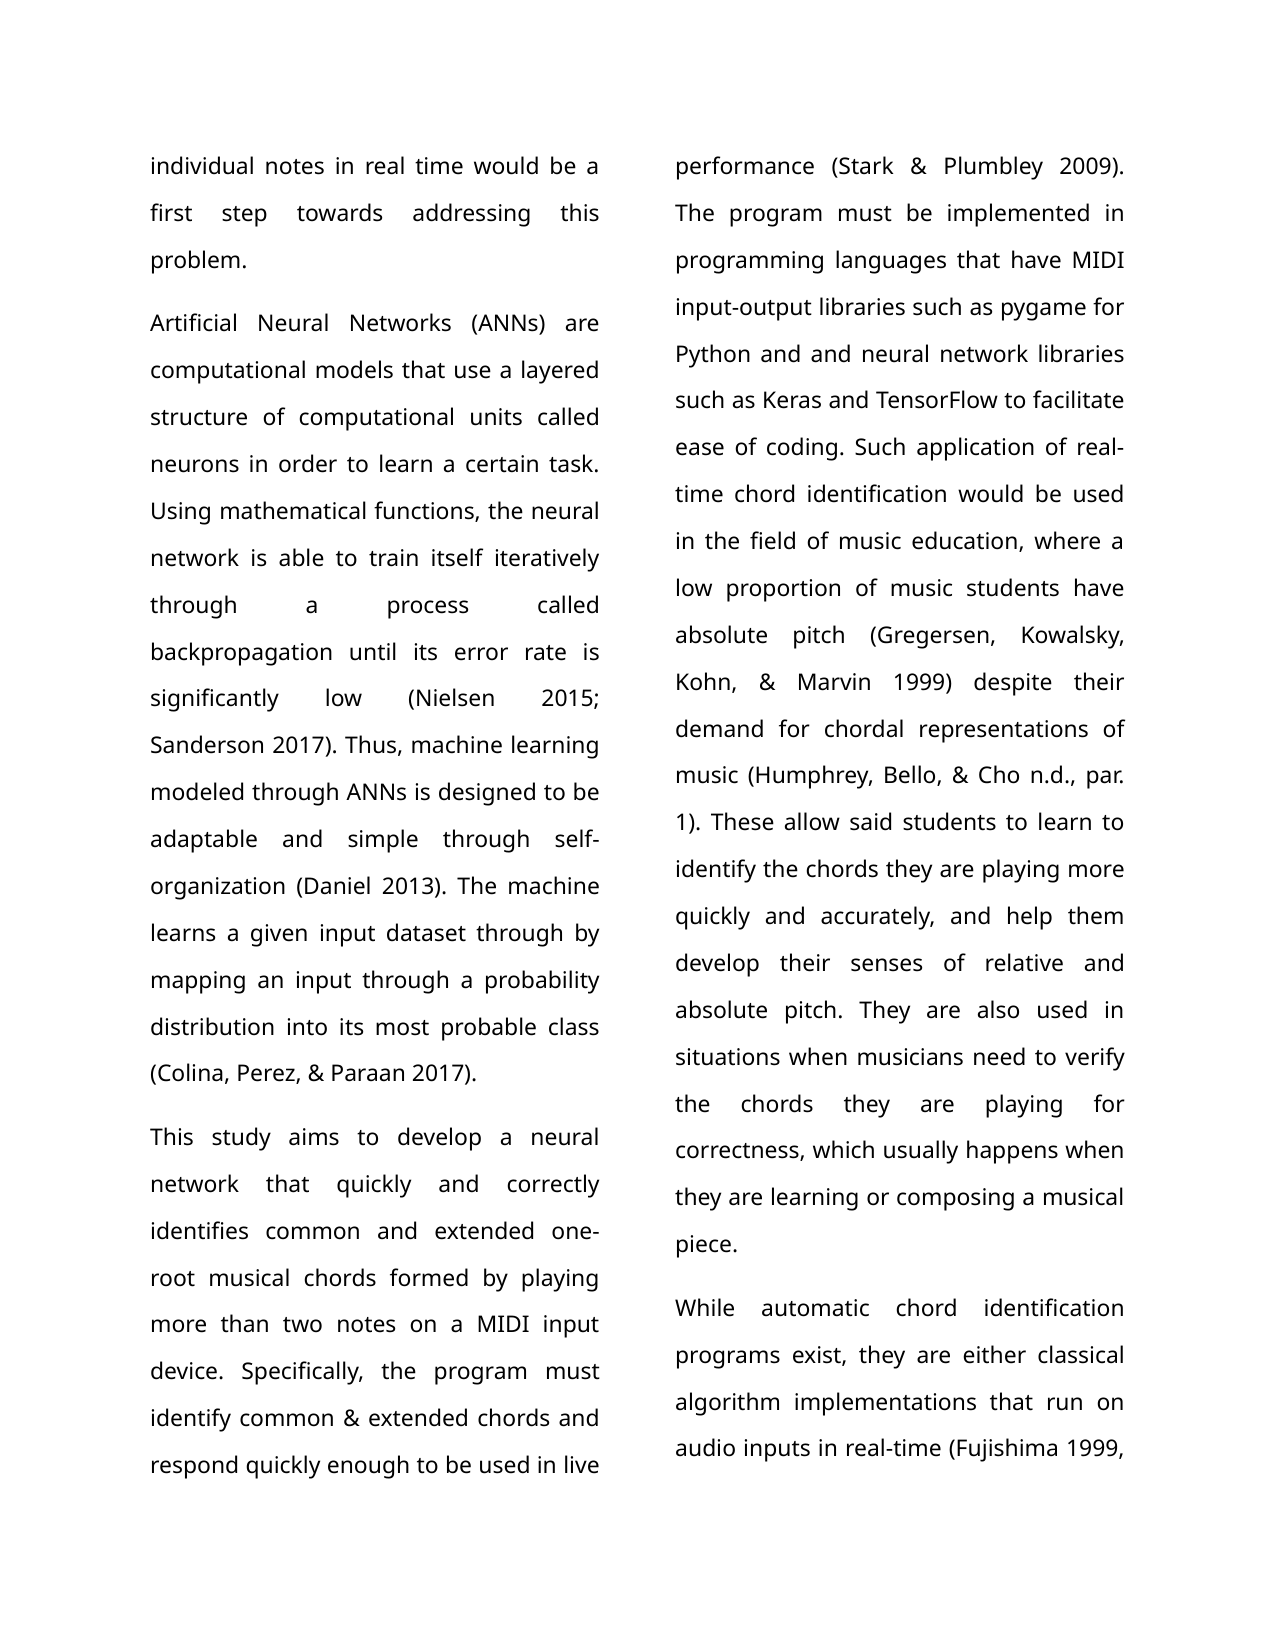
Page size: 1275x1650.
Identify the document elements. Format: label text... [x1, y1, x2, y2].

text This study aims to develop a neural network that quickly and correctly identifies common and extended one-root musical chords formed by playing more than two notes on a MIDI input device. Specifically, the program must identify common & extended chords and respond quickly enough to be used in live [150, 1121, 600, 1480]
text Artificial Neural Networks (ANNs) are computational models that use a layered structure of computational units called neurons in order to learn a certain task. Using mathematical functions, the neural network is able to train itself iteratively through a process called backpropagation until its error rate is significantly low (Nielsen 2015; Sanderson 2017). Thus, machine learning modeled through ANNs is designed to be adaptable and simple through self-organization (Daniel 2013). The machine learns a given input dataset through by mapping an input through a probability distribution into its most probable class (Colina, Perez, & Paraan 2017). [150, 307, 600, 1088]
text While automatic chord identification programs exist, they are either classical algorithm implementations that run on audio inputs in real-time (Fujishima 1999, [675, 1292, 1125, 1463]
text performance (Stark & Plumbley 2009). The program must be implemented in programming languages that have MIDI input-output libraries such as pygame for Python and and neural network libraries such as Keras and TensorFlow to facilitate ease of coding. Such application of real-time chord identification would be used in the field of music education, where a low proportion of music students have absolute pitch (Gregersen, Kowalsky, Kohn, & Marvin 1999) despite their demand for chordal representations of music (Humphrey, Bello, & Cho n.d., par. 1). These allow said students to learn to identify the chords they are playing more quickly and accurately, and help them develop their senses of relative and absolute pitch. They are also used in situations when musicians need to verify the chords they are playing for correctness, which usually happens when they are learning or composing a musical piece. [675, 150, 1125, 1259]
text individual notes in real time would be a first step towards addressing this problem. [150, 150, 600, 275]
